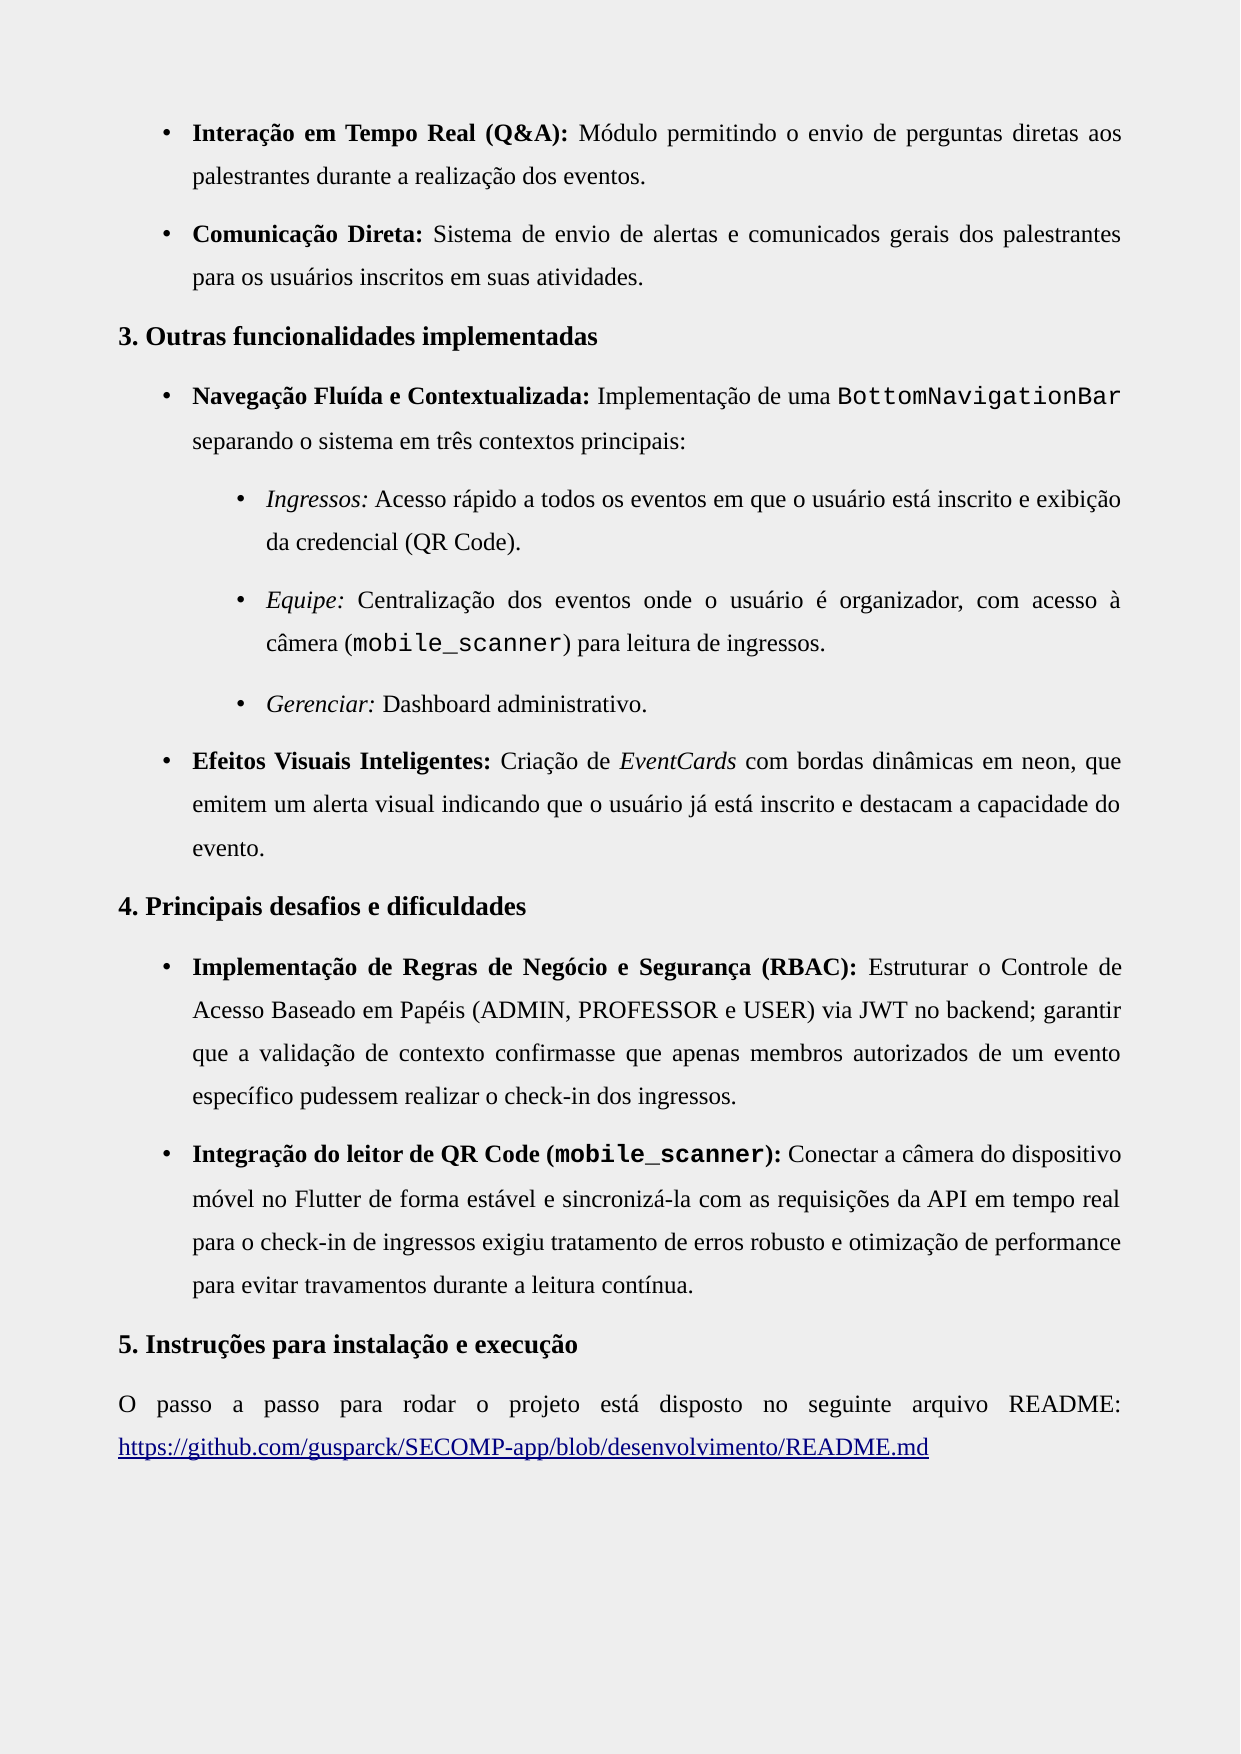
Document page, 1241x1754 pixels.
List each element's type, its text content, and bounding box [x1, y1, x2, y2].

list Navegação Fluída e Contextualizada: Implementação de uma BottomNavigationBar separando o sistema em três contextos principais: [162, 381, 1122, 455]
list Equipe: Centralização dos eventos onde o usuário é organizador, com acesso à câmera (mobile_scanner) para leitura de ingressos. [236, 585, 1122, 659]
text 4. Principais desafios e dificuldades [118, 890, 1122, 922]
list Efeitos Visuais Inteligentes: Criação de EventCards com bordas dinâmicas em neon, que emitem um alerta visual indicando que o usuário já está inscrito e destacam a capacidade do evento. [162, 746, 1122, 861]
list Gerenciar: Dashboard administrativo. [236, 689, 1122, 717]
list Implementação de Regras de Negócio e Segurança (RBAC): Estruturar o Controle de Acesso Baseado em Papéis (ADMIN, PROFESSOR e USER) via JWT no backend; garantir que a validação de contexto confirmasse que apenas membros autorizados de um evento específico pudessem realizar o check-in dos ingressos. [162, 952, 1122, 1110]
list Ingressos: Acesso rápido a todos os eventos em que o usuário está inscrito e exibição da credencial (QR Code). [236, 484, 1122, 556]
subtitle 3. Outras funcionalidades implementadas [118, 320, 1122, 351]
text O passo a passo para rodar o projeto está disposto no seguinte arquivo README: https://github.com/gusparck/SECOMP-app/blob/desenvolvimento/README.md [118, 1389, 1122, 1461]
list Comunicação Direta: Sistema de envio de alertas e comunicados gerais dos palestrantes para os usuários inscritos em suas atividades. [162, 219, 1122, 291]
list Interação em Tempo Real (Q&A): Módulo permitindo o envio de perguntas diretas aos palestrantes durante a realização dos eventos. [162, 118, 1122, 190]
text 5. Instruções para instalação e execução [118, 1328, 1122, 1359]
list Integração do leitor de QR Code (mobile_scanner): Conectar a câmera do dispositivo móvel no Flutter de forma estável e sincronizá-la com as requisições da API em tempo real para o check-in de ingressos exigiu tratamento de erros robusto e otimização de performance para evitar travamentos durante a leitura contínua. [162, 1139, 1122, 1299]
